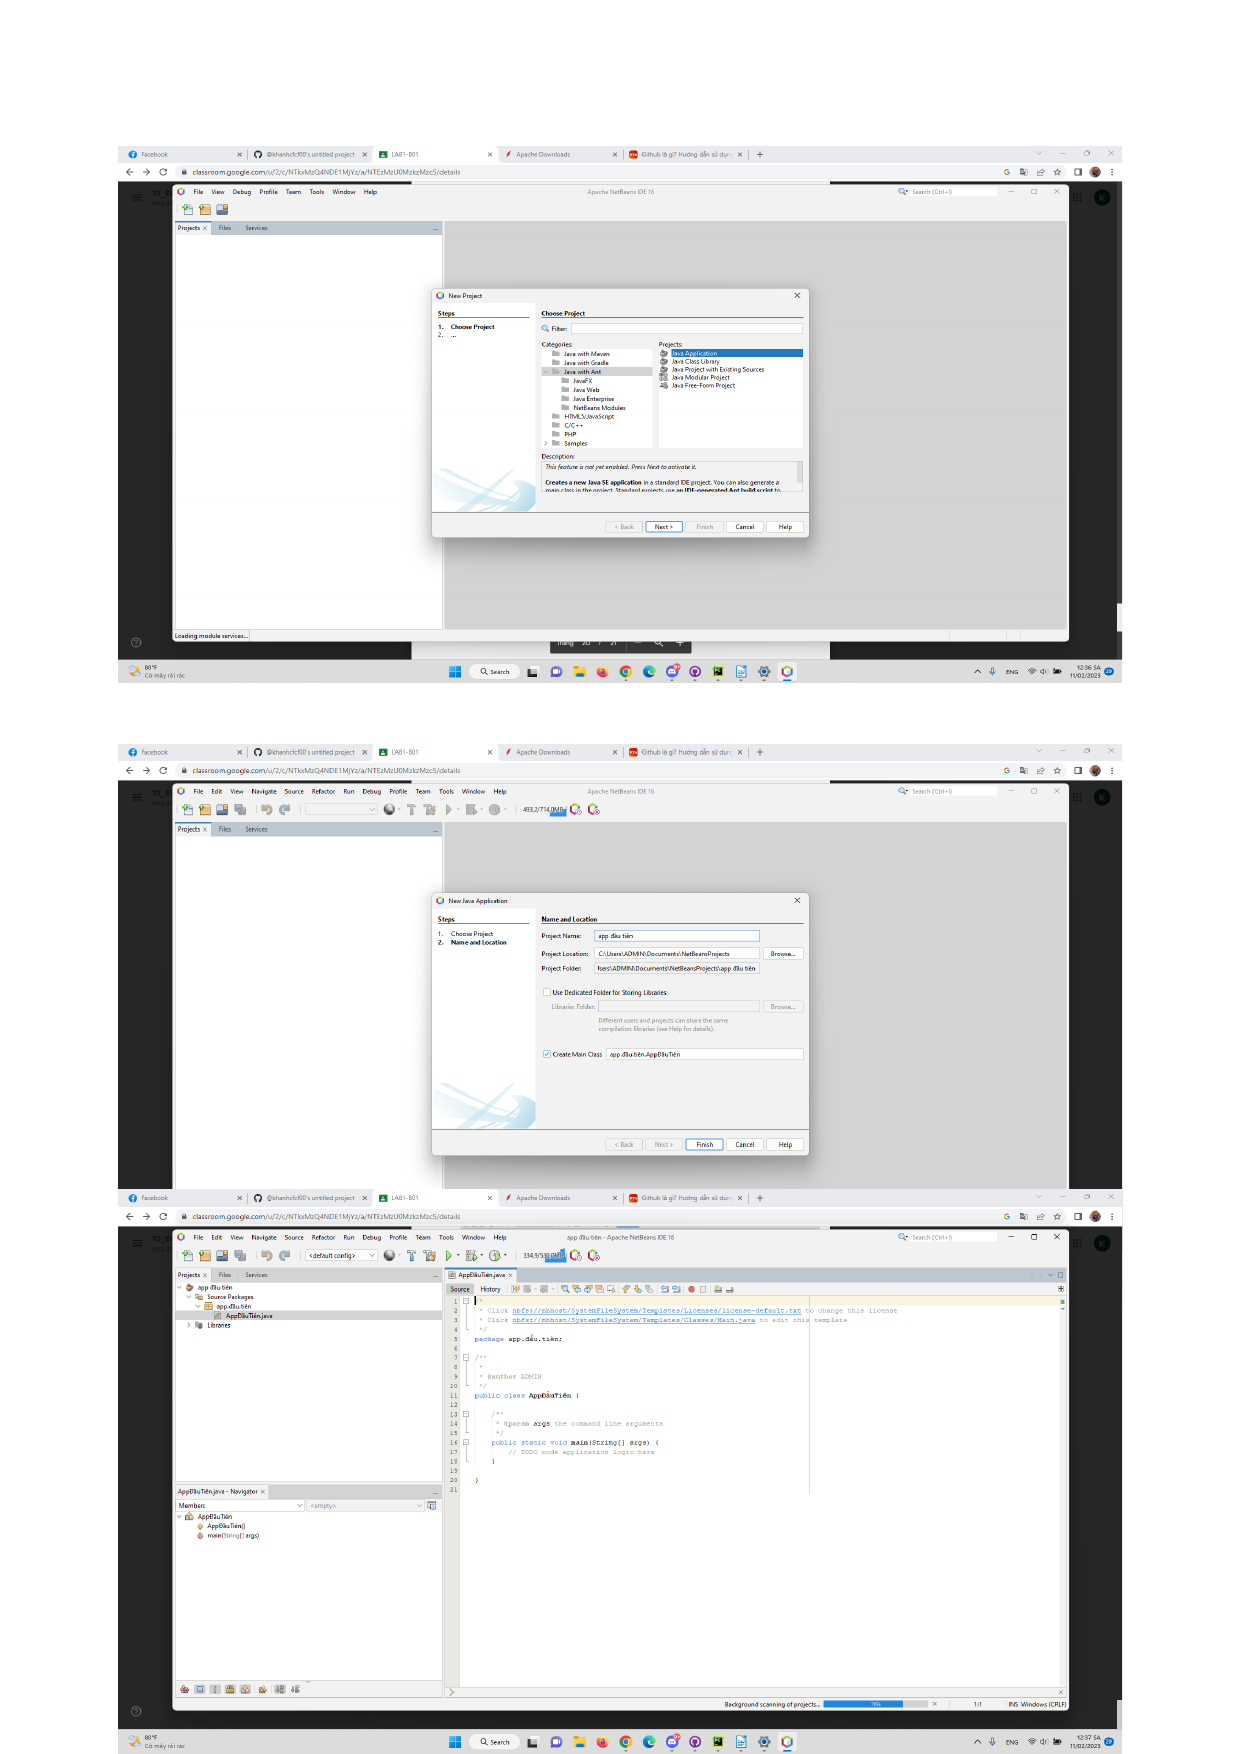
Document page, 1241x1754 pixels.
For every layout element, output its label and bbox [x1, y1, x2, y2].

picture [118, 146, 1123, 683]
picture [118, 744, 1123, 1754]
